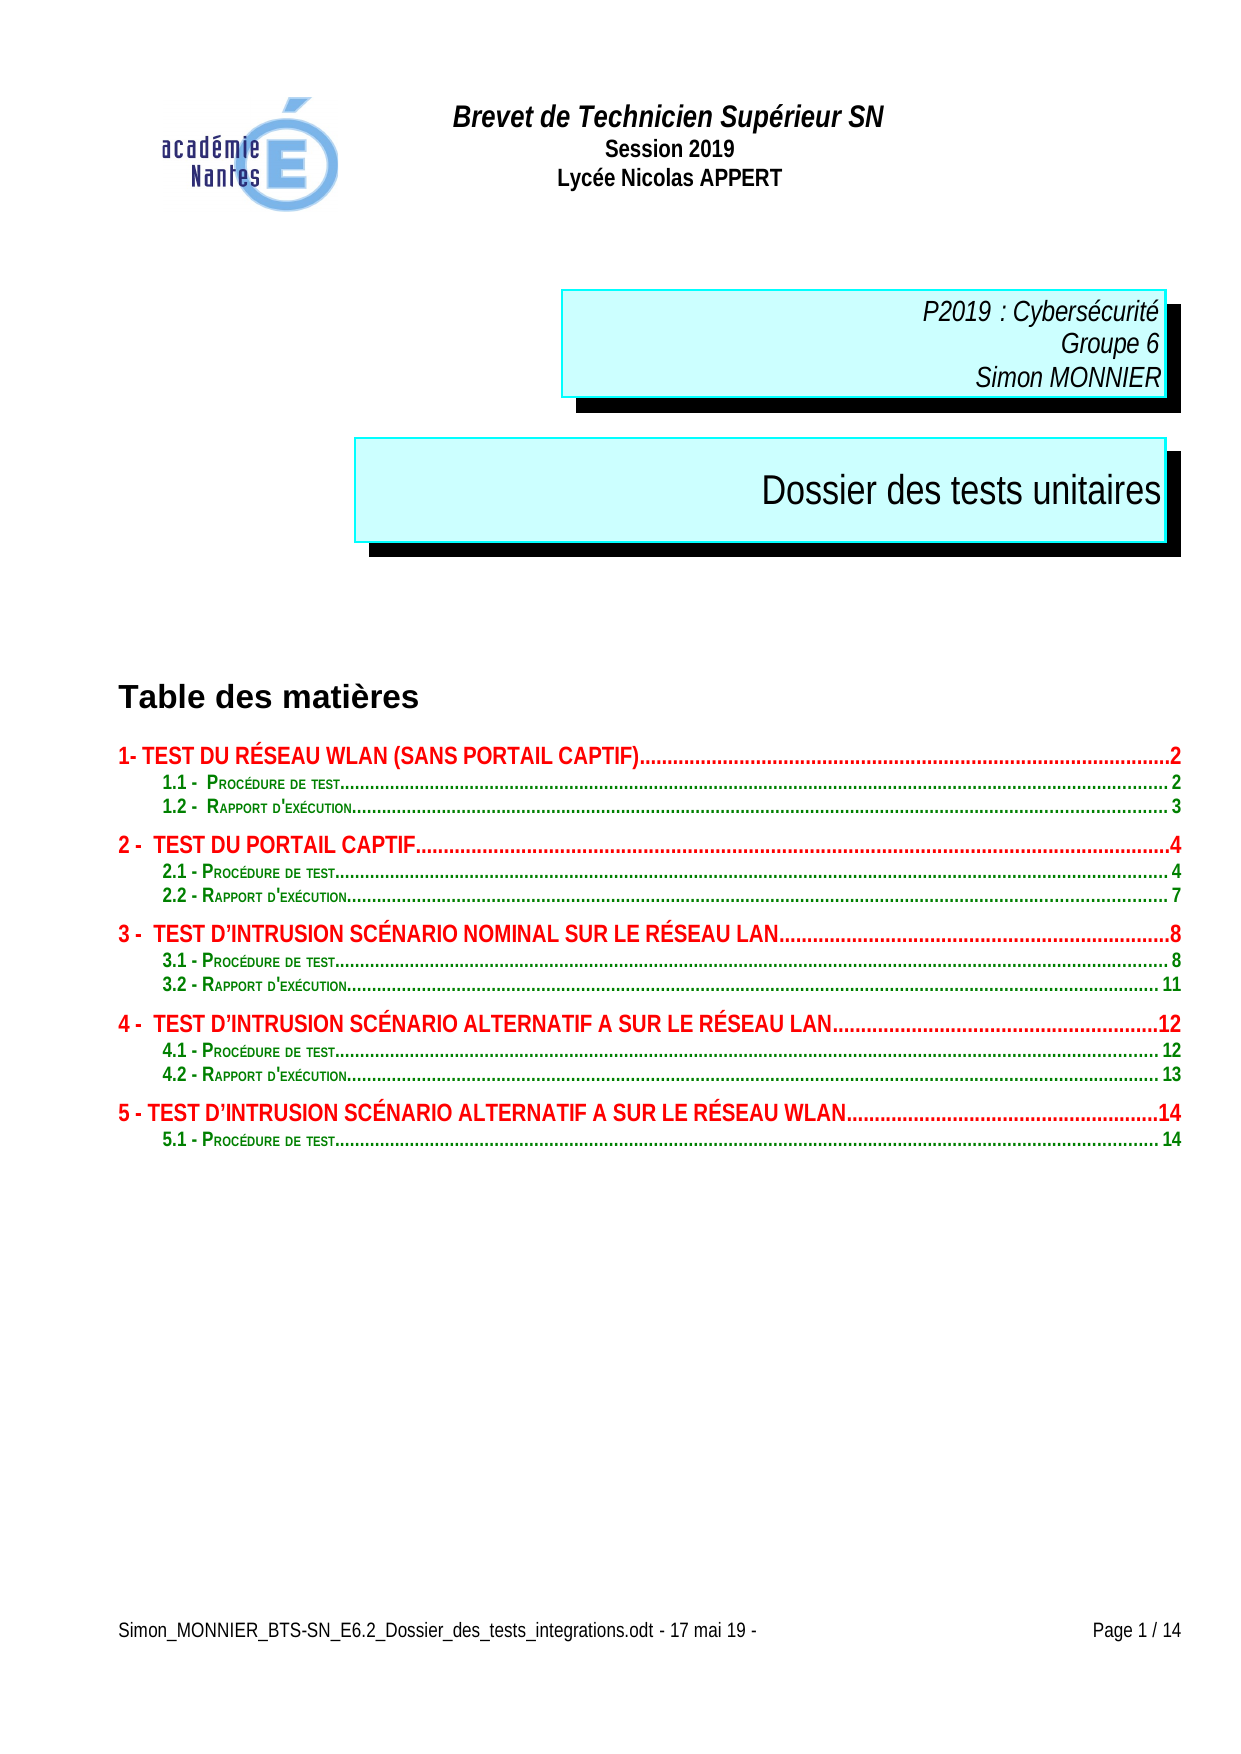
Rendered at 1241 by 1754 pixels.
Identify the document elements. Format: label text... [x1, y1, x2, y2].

text Dossier des tests unitaires [356, 461, 1164, 509]
text P2019 : Cybersécurité [563, 291, 1164, 322]
text 3.2 - Rapport d'exécution 11 [162, 972, 1181, 996]
text 2.2 - Rapport d'exécution 7 [162, 883, 1181, 907]
text 3.1 - Procédure de test 8 [162, 948, 1181, 972]
text 5.1 - Procédure de test 14 [162, 1127, 1181, 1151]
text Simon MONNIER [563, 355, 1164, 396]
text Groupe 6 [563, 322, 1164, 355]
text 4.2 - Rapport d'exécution 13 [162, 1062, 1181, 1086]
text 3 - Test d’intrusion Scénario nominal sur le réseau LAN 8 [118, 919, 1181, 948]
subtitle Table des matières [118, 678, 1181, 716]
text 4.1 - Procédure de test 12 [162, 1038, 1181, 1062]
picture [162, 97, 339, 212]
text 1.1 - Procédure de test 2 [162, 769, 1181, 793]
text 4 - Test d’intrusion Scénario alternatif A sur le réseau LAN 12 [118, 1009, 1181, 1038]
text 1.2 - Rapport d'exécution 3 [162, 793, 1181, 817]
text 5 - Test d’intrusion Scénario alternatif A sur le réseau WLAN 14 [118, 1098, 1181, 1127]
text 1- Test du réseau WLAN (sans portail captif) 2 [118, 741, 1181, 769]
text 2.1 - Procédure de test 4 [162, 859, 1181, 883]
text 2 - Test du Portail Captif 4 [118, 830, 1181, 859]
